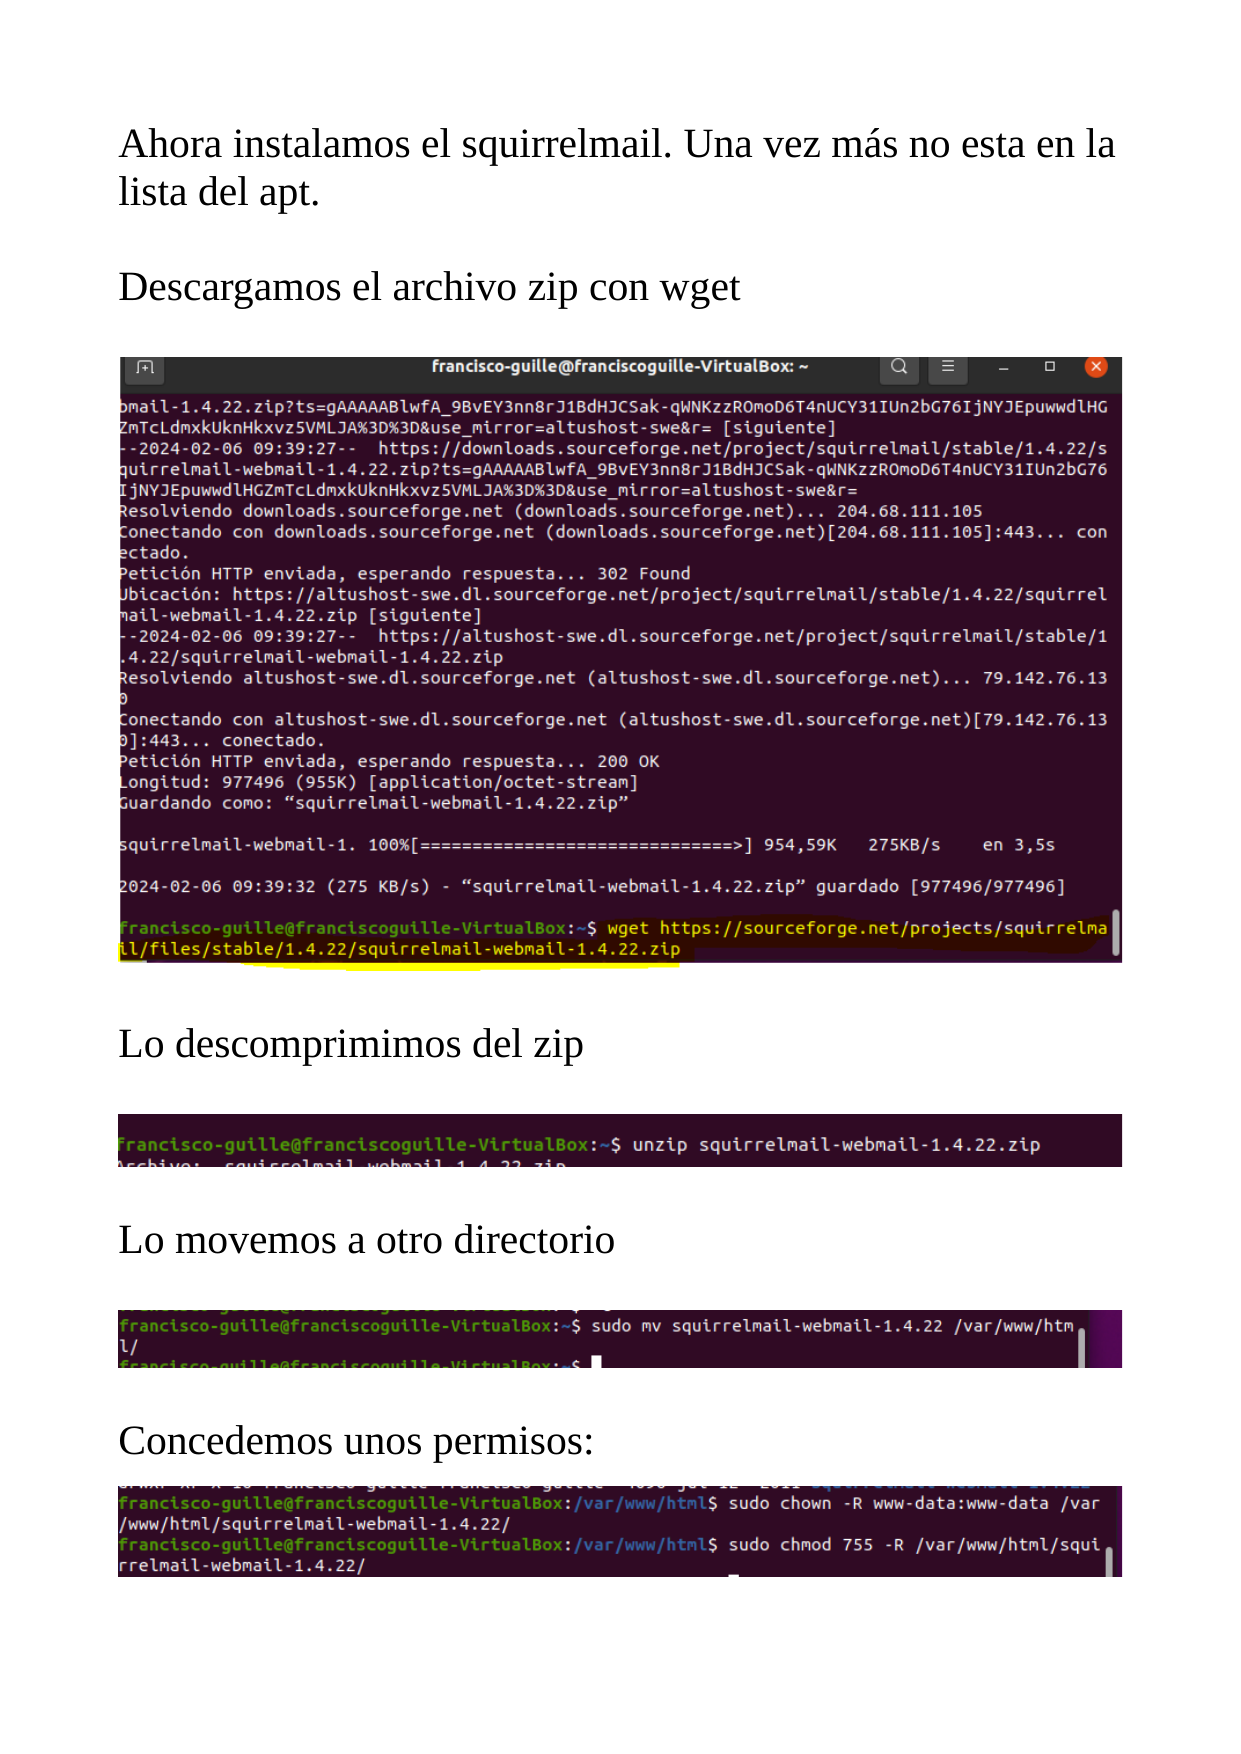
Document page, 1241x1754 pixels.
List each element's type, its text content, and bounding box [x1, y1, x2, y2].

picture [118, 1310, 1123, 1368]
text Concedemos unos permisos: [118, 1416, 1122, 1463]
text Ahora instalamos el squirrelmail. Una vez más no esta en la lista del apt. [118, 118, 1122, 214]
picture [118, 357, 1123, 971]
text Lo descomprimimos del zip [118, 1018, 1122, 1066]
text Descargamos el archivo zip con wget [118, 262, 1122, 310]
picture [118, 1114, 1123, 1167]
picture [118, 1486, 1123, 1577]
text Lo movemos a otro directorio [118, 1215, 1122, 1263]
